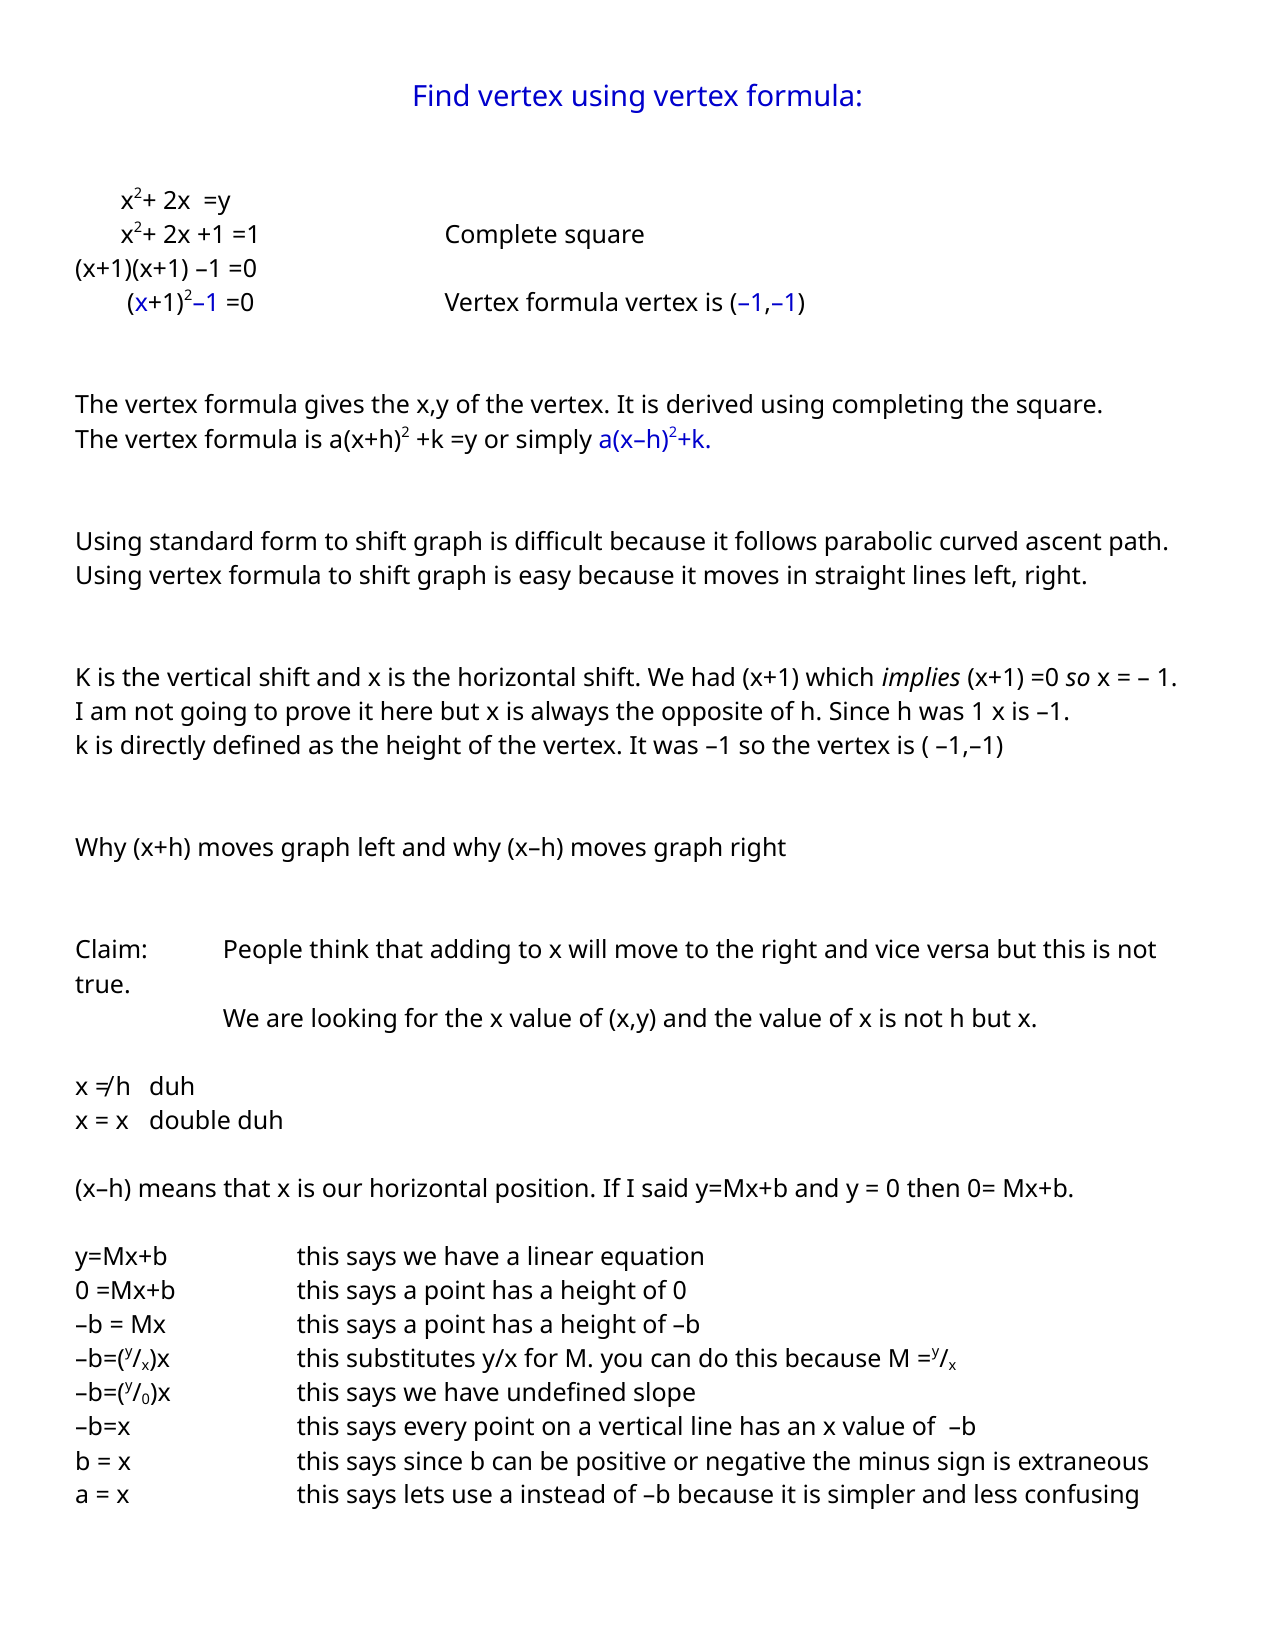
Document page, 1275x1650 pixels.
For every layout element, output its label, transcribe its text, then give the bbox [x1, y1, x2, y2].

text K is the vertical shift and x is the horizontal shift. We had (x+1) which implies (x+1) =0 so x = – 1. [75, 660, 1200, 694]
text Why (x+h) moves graph left and why (x–h) moves graph right [75, 830, 1200, 864]
text (x–h) means that x is our horizontal position. If I said y=Mx+b and y = 0 then 0= Mx+b. [75, 1171, 1200, 1205]
text Using standard form to shift graph is difficult because it follows parabolic curved ascent path. [75, 523, 1200, 557]
text –b=x this says every point on a vertical line has an x value of –b [75, 1409, 1200, 1443]
text x2+ 2x +1 =1 Complete square [75, 217, 1200, 251]
text k is directly defined as the height of the vertex. It was –1 so the vertex is ( –1,–1) [75, 728, 1200, 762]
text I am not going to prove it here but x is always the opposite of h. Since h was 1 x is –1. [75, 694, 1200, 728]
text y=Mx+b this says we have a linear equation [75, 1239, 1200, 1273]
text Claim: People think that adding to x will move to the right and vice versa but this is not true. [75, 932, 1200, 1000]
text a = x this says lets use a instead of –b because it is simpler and less confusing [75, 1477, 1200, 1511]
text –b=(y/x)x this substitutes y/x for M. you can do this because M =y/x [75, 1341, 1200, 1375]
text x ≠ h duh [75, 1068, 1200, 1102]
text (x+1)2–1 =0 Vertex formula vertex is (–1,–1) [75, 285, 1200, 319]
text The vertex formula is a(x+h)2 +k =y or simply a(x–h)2+k. [75, 421, 1200, 455]
text –b = Mx this says a point has a height of –b [75, 1307, 1200, 1341]
text The vertex formula gives the x,y of the vertex. It is derived using completing the square. [75, 387, 1200, 421]
text x = x double duh [75, 1102, 1200, 1137]
text Find vertex using vertex formula: [75, 75, 1200, 115]
text b = x this says since b can be positive or negative the minus sign is extraneous [75, 1443, 1200, 1477]
text (x+1)(x+1) –1 =0 [75, 251, 1200, 285]
text –b=(y/0)x this says we have undefined slope [75, 1375, 1200, 1409]
text We are looking for the x value of (x,y) and the value of x is not h but x. [75, 1000, 1200, 1034]
text x2+ 2x =y [75, 183, 1200, 217]
text Using vertex formula to shift graph is easy because it moves in straight lines left, right. [75, 557, 1200, 592]
text 0 =Mx+b this says a point has a height of 0 [75, 1273, 1200, 1307]
